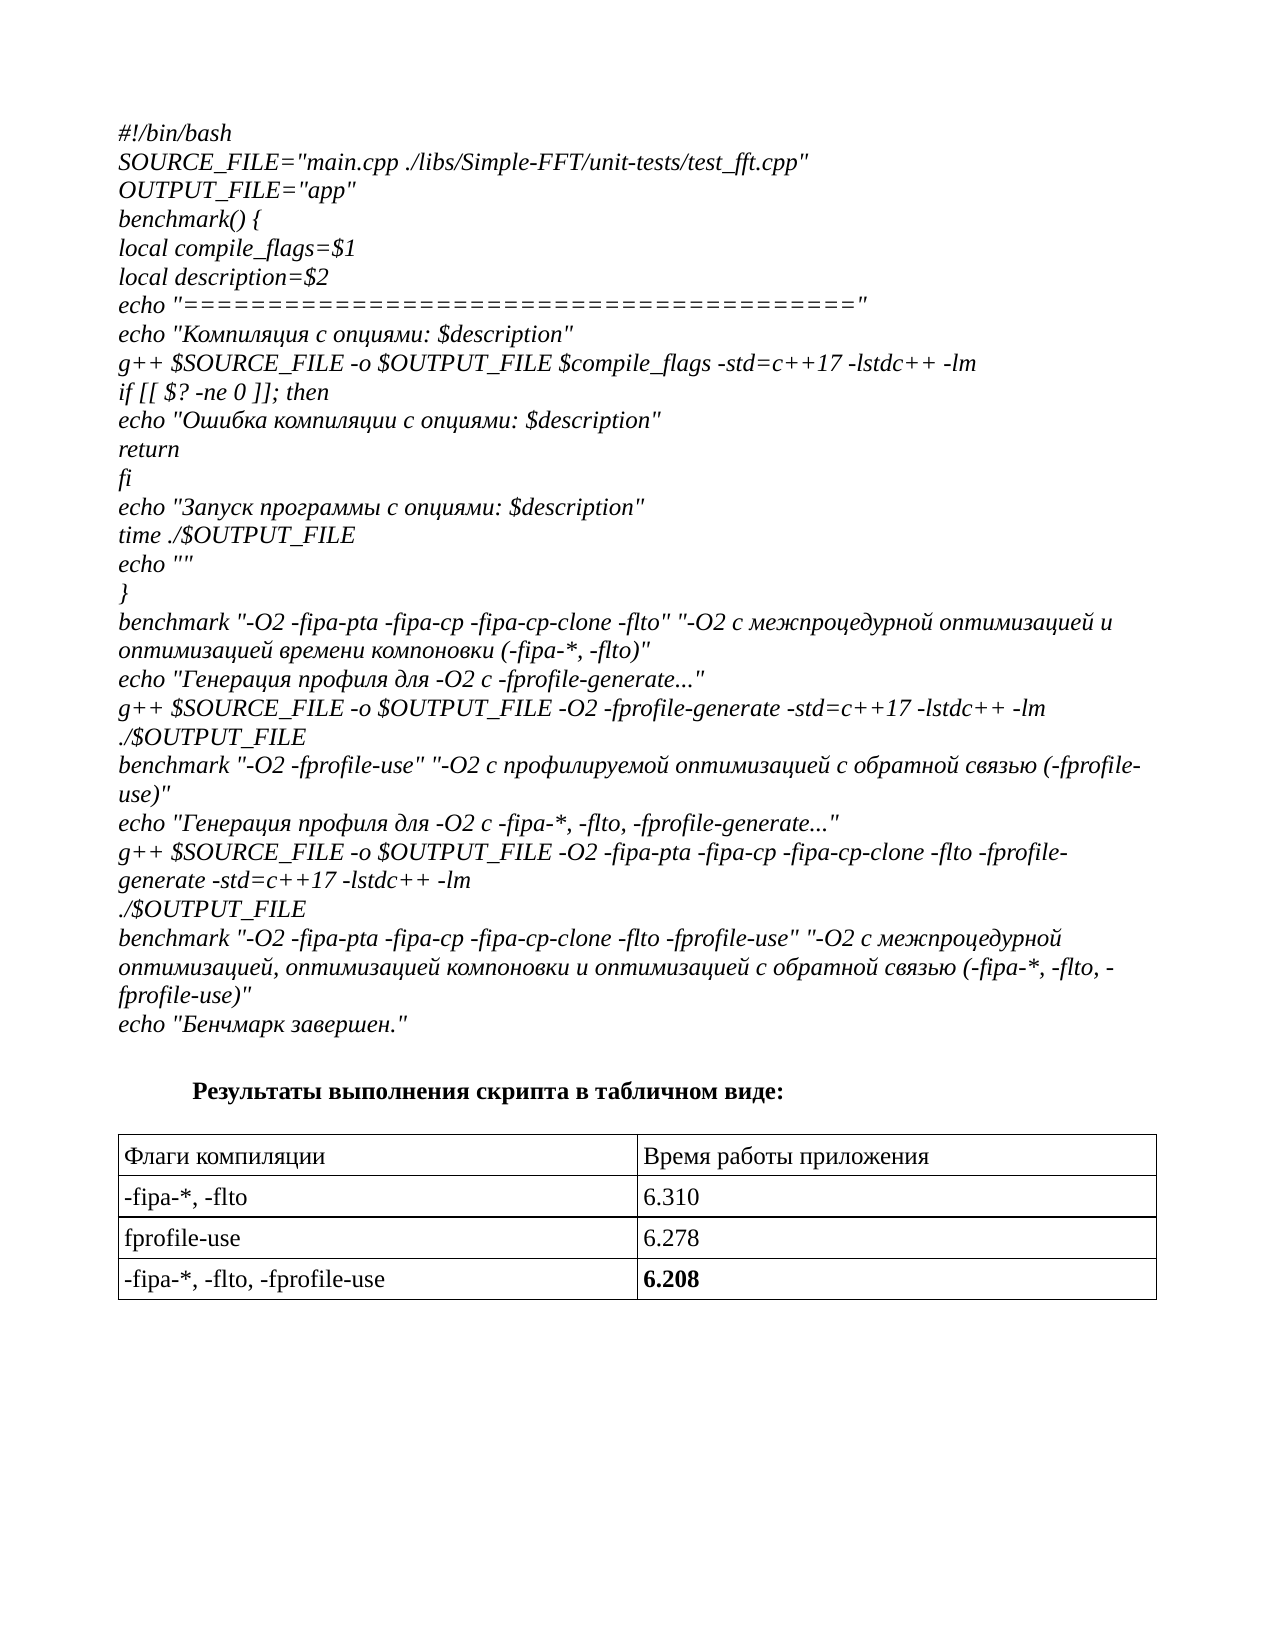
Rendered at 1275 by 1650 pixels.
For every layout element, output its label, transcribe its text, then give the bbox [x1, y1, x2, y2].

text SOURCE_FILE="main.cpp ./libs/Simple-FFT/unit-tests/test_fft.cpp" [118, 147, 1157, 176]
text local description=$2 [118, 262, 1157, 291]
text g++ $SOURCE_FILE -o $OUTPUT_FILE $compile_flags -std=c++17 -lstdc++ -lm [118, 348, 1157, 377]
table_cell 6.208 [638, 1259, 1156, 1299]
text echo "Генерация профиля для -O2 с -fipa-*, -flto, -fprofile-generate..." [118, 808, 1157, 837]
table_cell 6.278 [638, 1218, 1156, 1258]
text fi [118, 463, 1157, 492]
text echo "Бенчмарк завершен." [118, 1009, 1157, 1038]
text time ./$OUTPUT_FILE [118, 521, 1157, 549]
text if [[ $? -ne 0 ]]; then [118, 377, 1157, 406]
table_cell -fipa-*, -flto [119, 1176, 637, 1216]
text benchmark() { [118, 204, 1157, 233]
text local compile_flags=$1 [118, 233, 1157, 262]
text echo "Запуск программы с опциями: $description" [118, 492, 1157, 521]
text g++ $SOURCE_FILE -o $OUTPUT_FILE -O2 -fipa-pta -fipa-cp -fipa-cp-clone -flto -fprofile-generate -std=c++17 -lstdc++ -lm [118, 837, 1157, 894]
table_header Флаги компиляции [119, 1135, 637, 1175]
text ./$OUTPUT_FILE [118, 894, 1157, 923]
text echo "Генерация профиля для -O2 с -fprofile-generate..." [118, 664, 1157, 693]
text Результаты выполнения скрипта в табличном виде: [118, 1076, 1157, 1105]
text OUTPUT_FILE="app" [118, 176, 1157, 204]
text return [118, 434, 1157, 463]
text } [118, 578, 1157, 607]
text echo "========================================" [118, 291, 1157, 319]
text benchmark "-O2 -fipa-pta -fipa-cp -fipa-cp-clone -flto" "-O2 с межпроцедурной оптимизацией и оптимизацией времени компоновки (-fipa-*, -flto)" [118, 607, 1157, 664]
table_cell fprofile-use [119, 1218, 637, 1258]
text echo "Ошибка компиляции с опциями: $description" [118, 406, 1157, 434]
text ./$OUTPUT_FILE [118, 722, 1157, 751]
text #!/bin/bash [118, 118, 1157, 147]
text benchmark "-O2 -fipa-pta -fipa-cp -fipa-cp-clone -flto -fprofile-use" "-O2 с межпроцедурной оптимизацией, оптимизацией компоновки и оптимизацией с обратной связью (-fipa-*, -flto, -fprofile-use)" [118, 923, 1157, 1009]
table_cell 6.310 [638, 1176, 1156, 1216]
text echo "Компиляция с опциями: $description" [118, 319, 1157, 348]
table_cell -fipa-*, -flto, -fprofile-use [119, 1259, 637, 1299]
table_header Время работы приложения [638, 1135, 1156, 1175]
text g++ $SOURCE_FILE -o $OUTPUT_FILE -O2 -fprofile-generate -std=c++17 -lstdc++ -lm [118, 693, 1157, 722]
text echo "" [118, 549, 1157, 578]
text benchmark "-O2 -fprofile-use" "-O2 с профилируемой оптимизацией с обратной связью (-fprofile-use)" [118, 751, 1157, 808]
